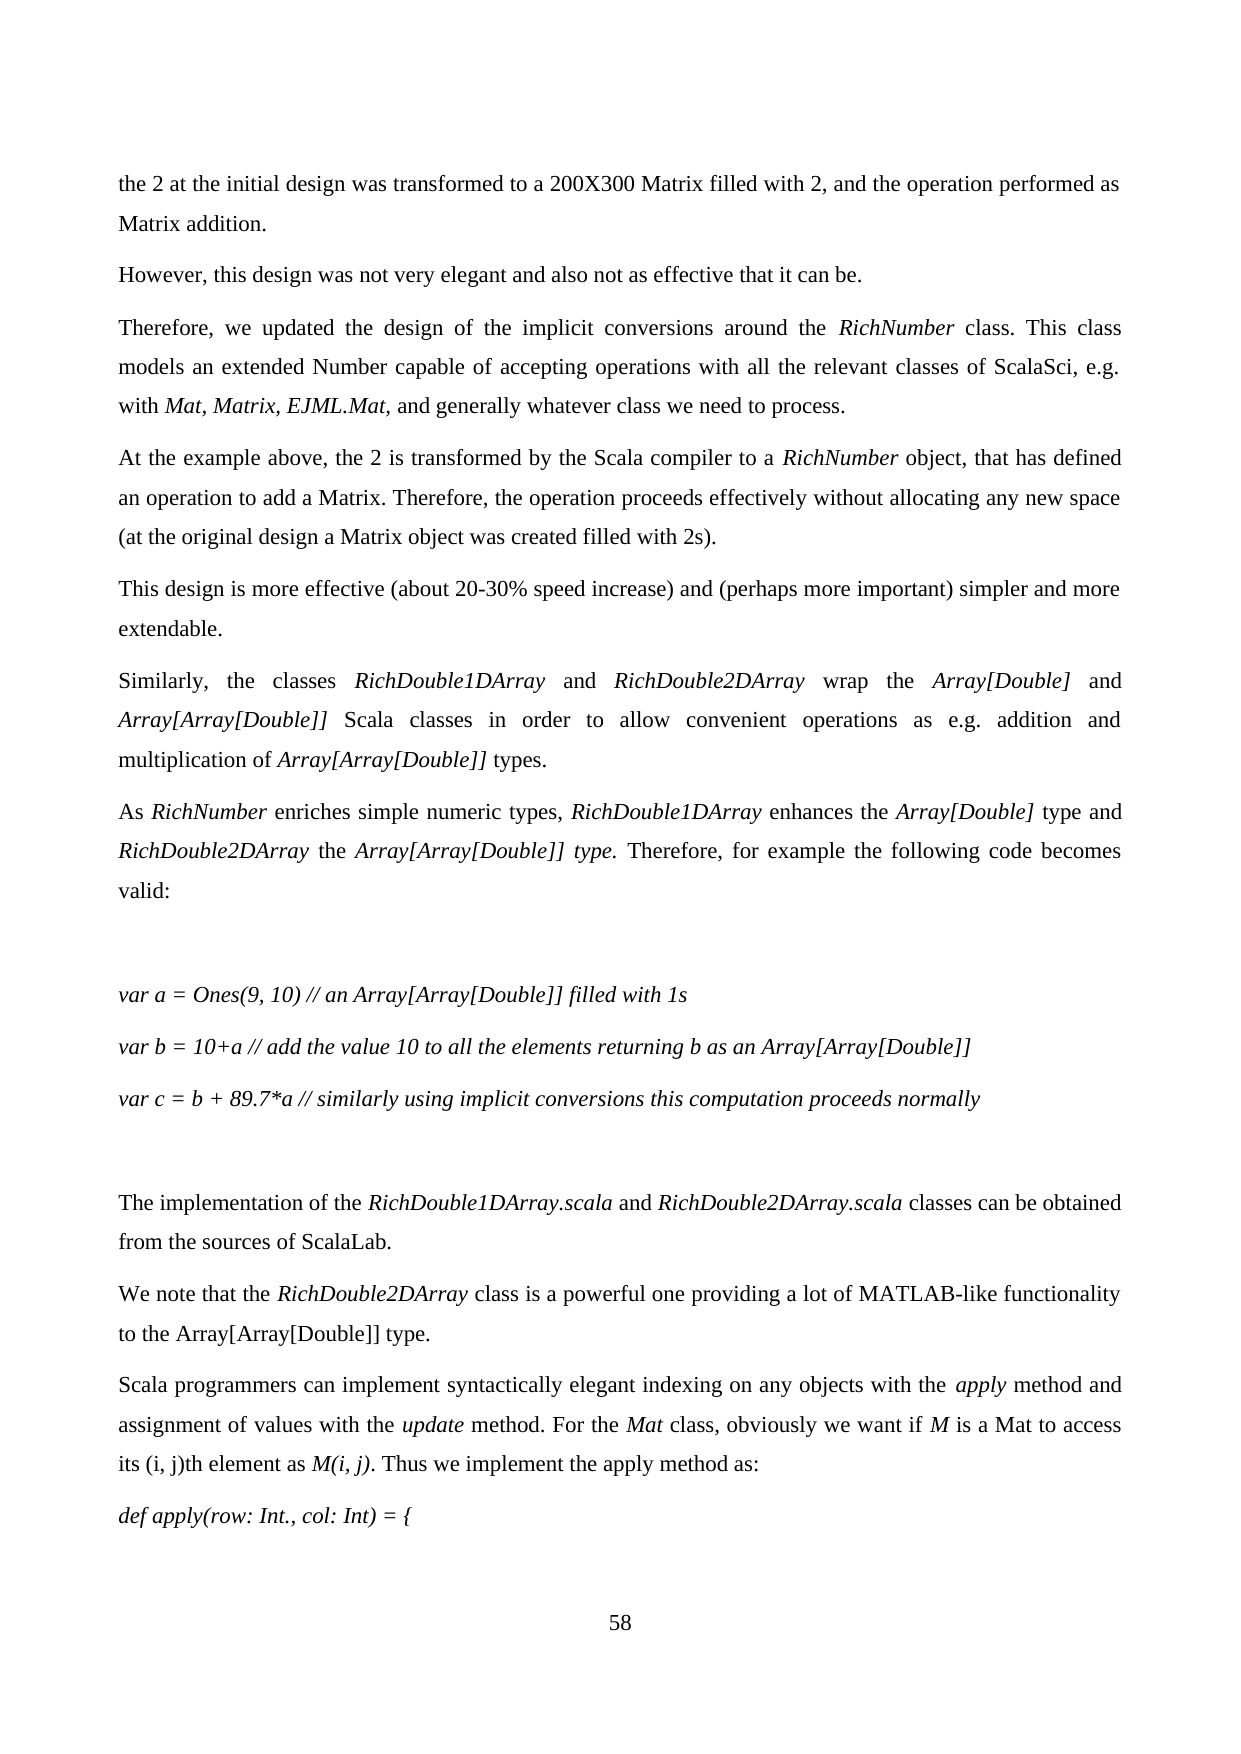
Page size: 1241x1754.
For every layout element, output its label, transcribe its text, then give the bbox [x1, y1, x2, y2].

text At the example above, the 2 is transformed by the Scala compiler to a RichNumber object, that has defined an operation to add a Matrix. Therefore, the operation proceeds effectively without allocating any new space (at the original design a Matrix object was created filled with 2s). [118, 444, 1122, 550]
text We note that the RichDouble2DArray class is a powerful one providing a lot of MATLAB-like functionality to the Array[Array[Double]] type. [118, 1280, 1122, 1346]
text However, this design was not very elegant and also not as effective that it can be. [118, 262, 1122, 288]
text var c = b + 89.7*a // similarly using implicit conversions this computation proceeds normally [118, 1085, 1122, 1111]
text the 2 at the initial design was transformed to a 200X300 Matrix filled with 2, and the operation performed as Matrix addition. [118, 170, 1122, 236]
text var b = 10+a // add the value 10 to all the elements returning b as an Array[Array[Double]] [118, 1033, 1122, 1059]
text def apply(row: Int., col: Int) = { [118, 1502, 1122, 1529]
text As RichNumber enriches simple numeric types, RichDouble1DArray enhances the Array[Double] type and RichDouble2DArray the Array[Array[Double]] type. Therefore, for example the following code becomes valid: [118, 798, 1122, 903]
text Therefore, we updated the design of the implicit conversions around the RichNumber class. This class models an extended Number capable of accepting operations with all the relevant classes of ScalaSci, e.g. with Mat, Matrix, EJML.Mat, and generally whatever class we need to process. [118, 313, 1122, 419]
text Scala programmers can implement syntactically elegant indexing on any objects with the apply method and assignment of values with the update method. For the Mat class, obviously we want if M is a Mat to access its (i, j)th element as M(i, j). Thus we implement the apply method as: [118, 1372, 1122, 1477]
text var a = Ones(9, 10) // an Array[Array[Double]] filled with 1s [118, 981, 1122, 1007]
text The implementation of the RichDouble1DArray.scala and RichDouble2DArray.scala classes can be obtained from the sources of ScalaLab. [118, 1189, 1122, 1254]
text Similarly, the classes RichDouble1DArray and RichDouble2DArray wrap the Array[Double] and Array[Array[Double]] Scala classes in order to allow convenient operations as e.g. addition and multiplication of Array[Array[Double]] types. [118, 667, 1122, 772]
text This design is more effective (about 20-30% speed increase) and (perhaps more important) simpler and more extendable. [118, 575, 1122, 641]
